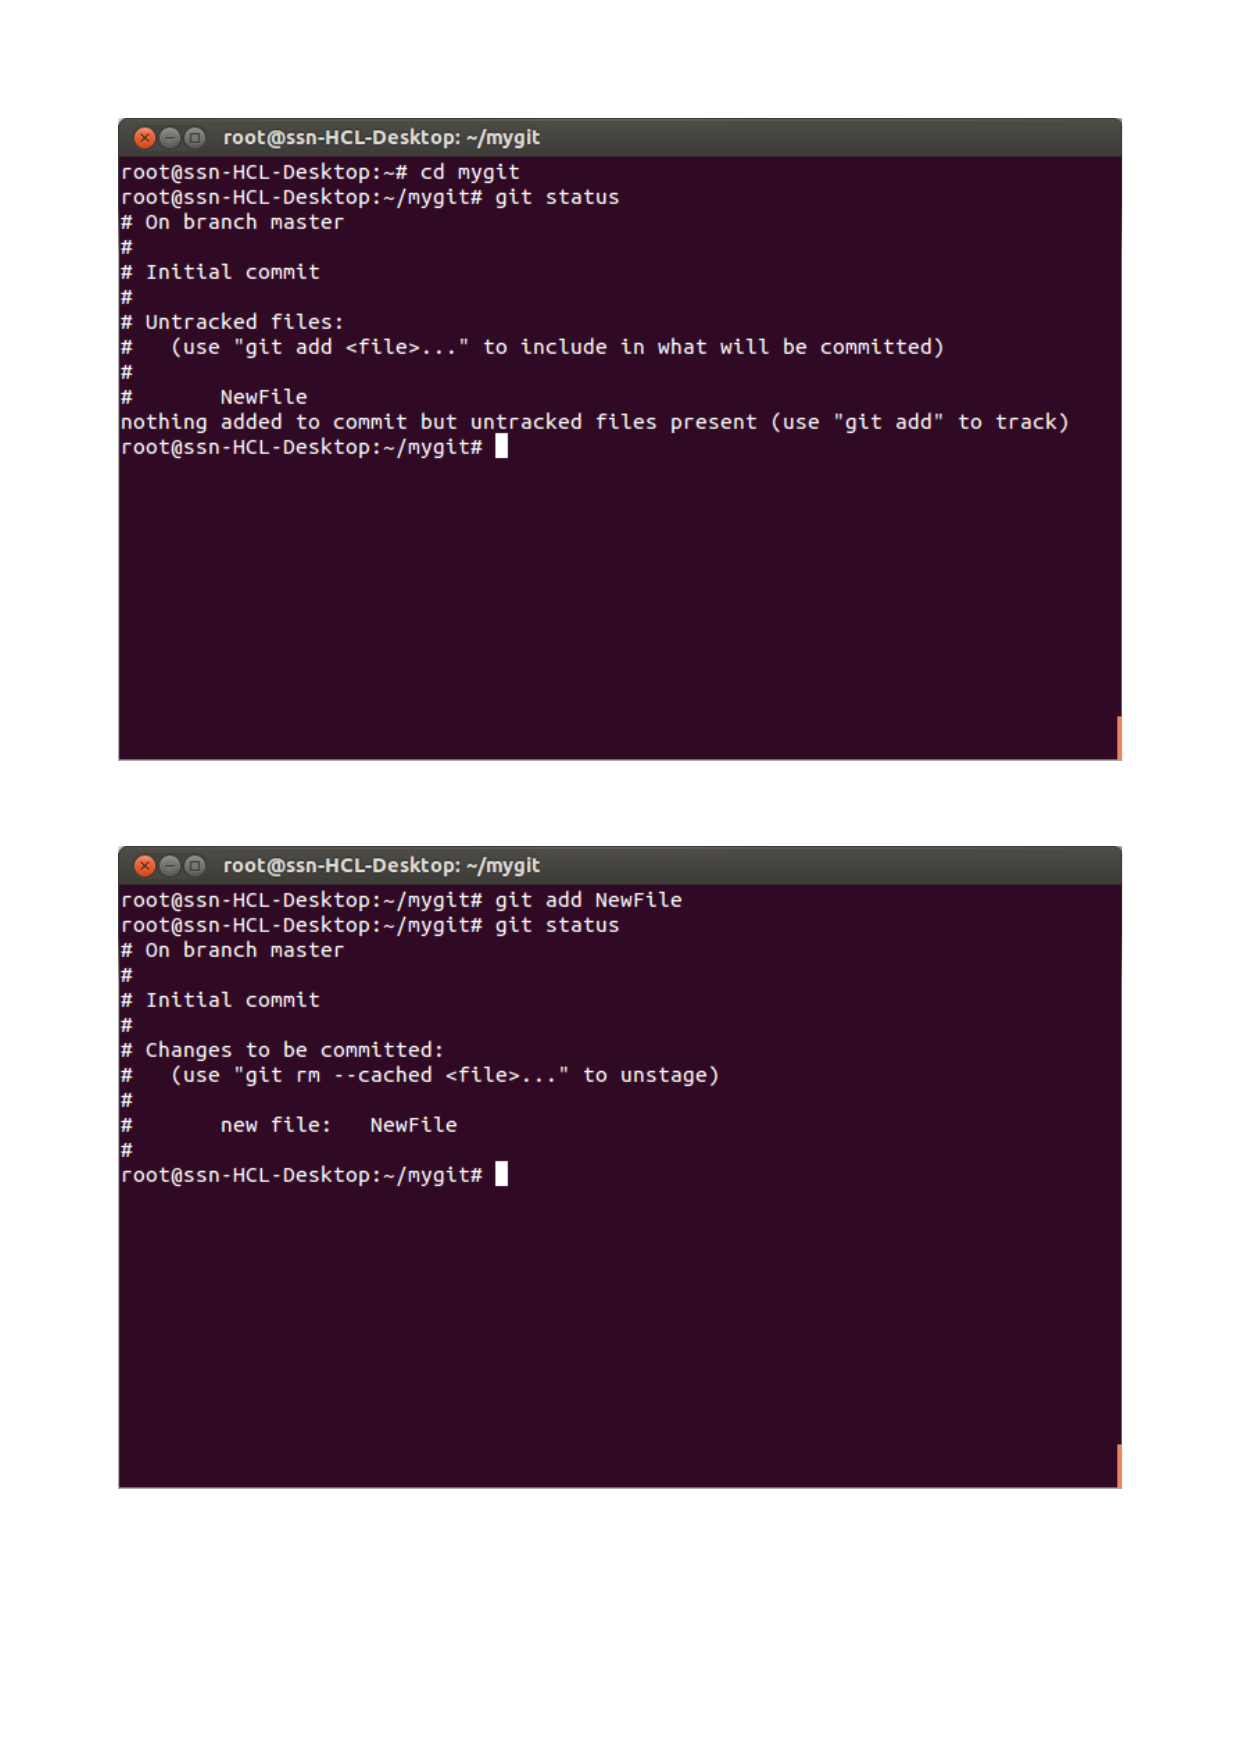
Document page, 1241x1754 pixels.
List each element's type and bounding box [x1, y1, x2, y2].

picture [118, 846, 1123, 1489]
picture [118, 118, 1123, 761]
